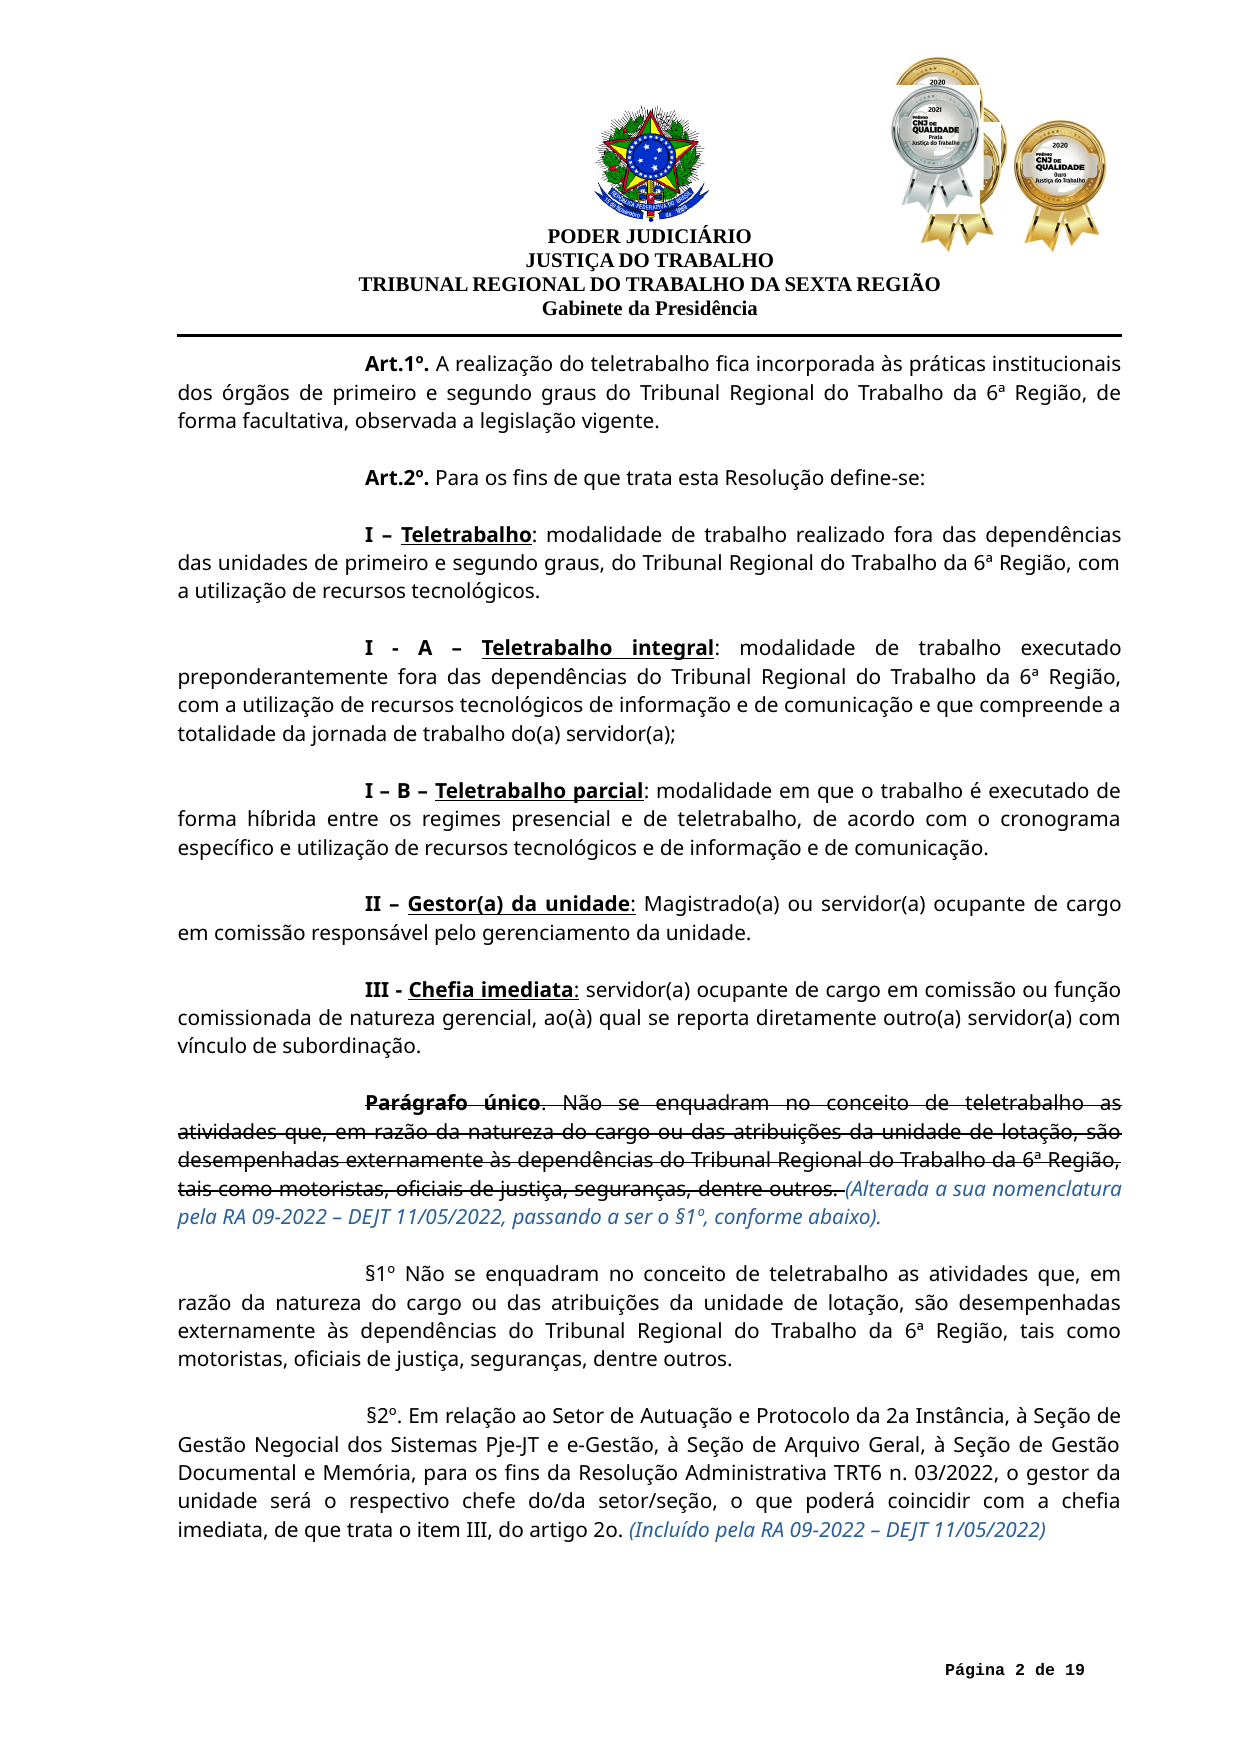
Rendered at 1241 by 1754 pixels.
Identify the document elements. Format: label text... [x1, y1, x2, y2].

text II – Gestor(a) da unidade: Magistrado(a) ou servidor(a) ocupante de cargo em comissão responsável pelo gerenciamento da unidade. [177, 889, 1122, 946]
text Parágrafo único. Não se enquadram no conceito de teletrabalho as atividades que, em razão da natureza do cargo ou das atribuições da unidade de lotação, são desempenhadas externamente às dependências do Tribunal Regional do Trabalho da 6ª Região, tais como motoristas, oficiais de justiça, seguranças, dentre outros. (Alterada a sua nomenclatura pela RA 09-2022 – DEJT 11/05/2022, passando a ser o §1º, conforme abaixo). [177, 1088, 1122, 1133]
picture [1013, 119, 1107, 253]
text Parágrafo único. Não se enquadram no conceito de teletrabalho as atividades que, em razão da natureza do cargo ou das atribuições da unidade de lotação, são desempenhadas externamente às dependências do Tribunal Regional do Trabalho da 6ª Região, tais como motoristas, oficiais de justiça, seguranças, dentre outros. (Alterada a sua nomenclatura pela RA 09-2022 – DEJT 11/05/2022, passando a ser o §1º, conforme abaixo). [177, 1134, 1122, 1231]
text I – Teletrabalho: modalidade de trabalho realizado fora das dependências das unidades de primeiro e segundo graus, do Tribunal Regional do Trabalho da 6ª Região, com a utilização de recursos tecnológicos. [177, 520, 1122, 605]
text Art.2º. Para os fins de que trata esta Resolução define-se: [177, 463, 1122, 491]
text I – B – Teletrabalho parcial: modalidade em que o trabalho é executado de forma híbrida entre os regimes presencial e de teletrabalho, de acordo com o cronograma específico e utilização de recursos tecnológicos e de informação e de comunicação. [177, 776, 1122, 861]
text III - Chefia imediata: servidor(a) ocupante de cargo em comissão ou função comissionada de natureza gerencial, ao(à) qual se reporta diretamente outro(a) servidor(a) com vínculo de subordinação. [177, 975, 1122, 1060]
picture [891, 56, 1008, 252]
text §2º. Em relação ao Setor de Autuação e Protocolo da 2a Instância, à Seção de Gestão Negocial dos Sistemas Pje-JT e e-Gestão, à Seção de Arquivo Geral, à Seção de Gestão Documental e Memória, para os fins da Resolução Administrativa TRT6 n. 03/2022, o gestor da unidade será o respectivo chefe do/da setor/seção, o que poderá coincidir com a chefia imediata, de que trata o item III, do artigo 2o. (Incluído pela RA 09-2022 – DEJT 11/05/2022) [177, 1401, 1122, 1543]
picture [588, 102, 712, 224]
text §1º Não se enquadram no conceito de teletrabalho as atividades que, em razão da natureza do cargo ou das atribuições da unidade de lotação, são desempenhadas externamente às dependências do Tribunal Regional do Trabalho da 6ª Região, tais como motoristas, oficiais de justiça, seguranças, dentre outros. [177, 1259, 1122, 1373]
text Art.1º. A realização do teletrabalho fica incorporada às práticas institucionais dos órgãos de primeiro e segundo graus do Tribunal Regional do Trabalho da 6ª Região, de forma facultativa, observada a legislação vigente. [177, 349, 1122, 434]
text I - A – Teletrabalho integral: modalidade de trabalho executado preponderantemente fora das dependências do Tribunal Regional do Trabalho da 6ª Região, com a utilização de recursos tecnológicos de informação e de comunicação e que compreende a totalidade da jornada de trabalho do(a) servidor(a); [177, 633, 1122, 747]
